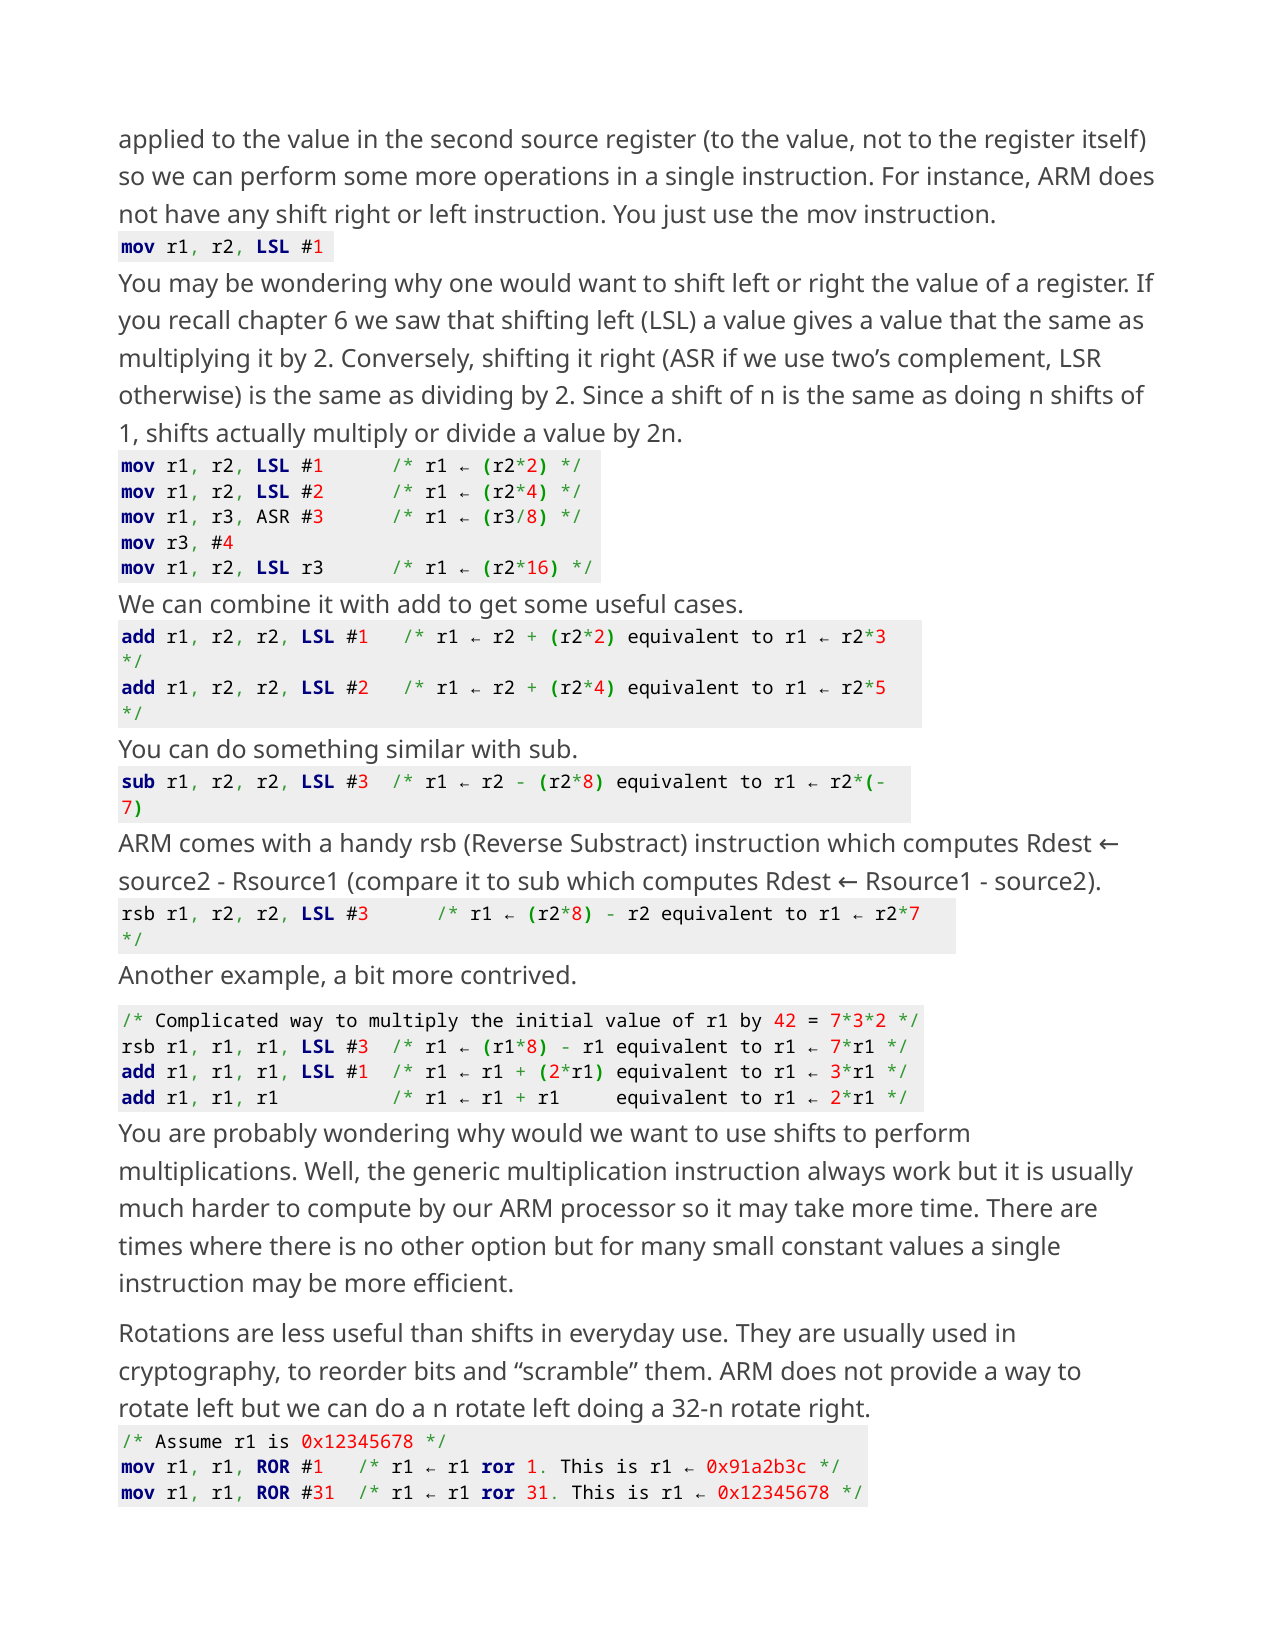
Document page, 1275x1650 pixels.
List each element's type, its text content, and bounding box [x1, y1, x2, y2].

text Another example, a bit more contrived. [118, 954, 1157, 992]
table_header sub r1, r2, r2, LSL #3 /* r1 ← r2 - (r2*8) equivalent to r1 ← r2*(-7) [118, 766, 911, 823]
text ARM comes with a handy rsb (Reverse Substract) instruction which computes Rdest ← source2 - Rsource1 (compare it to sub which computes Rdest ← Rsource1 - source2). [118, 823, 1157, 898]
table_header mov r1, r2, LSL #1 [118, 231, 334, 262]
text You may be wondering why one would want to shift left or right the value of a register. If you recall chapter 6 we saw that shifting left (LSL) a value gives a value that the same as multiplying it by 2. Conversely, shifting it right (ASR if we use two’s complement, LSR otherwise) is the same as dividing by 2. Since a shift of n is the same as doing n shifts of 1, shifts actually multiply or divide a value by 2n. [118, 262, 1157, 449]
table_header /* Assume r1 is 0x12345678 */ mov r1, r1, ROR #1 /* r1 ← r1 ror 1. This is r1 ← 0x91a2b3c */ mov r1, r1, ROR #31 /* r1 ← r1 ror 31. This is r1 ← 0x12345678 */ [118, 1425, 868, 1507]
table_header /* Complicated way to multiply the initial value of r1 by 42 = 7*3*2 */ rsb r1, r1, r1, LSL #3 /* r1 ← (r1*8) - r1 equivalent to r1 ← 7*r1 */ add r1, r1, r1, LSL #1 /* r1 ← r1 + (2*r1) equivalent to r1 ← 3*r1 */ add r1, r1, r1 /* r1 ← r1 + r1 equivalent to r1 ← 2*r1 */ [118, 1005, 924, 1112]
text You are probably wondering why would we want to use shifts to perform multiplications. Well, the generic multiplication instruction always work but it is usually much harder to compute by our ARM processor so it may take more time. There are times where there is no other option but for many small constant values a single instruction may be more efficient. [118, 1112, 1157, 1300]
table_header add r1, r2, r2, LSL #1 /* r1 ← r2 + (r2*2) equivalent to r1 ← r2*3 */ add r1, r2, r2, LSL #2 /* r1 ← r2 + (r2*4) equivalent to r1 ← r2*5 */ [118, 620, 922, 728]
table_header mov r1, r2, LSL #1 /* r1 ← (r2*2) */ mov r1, r2, LSL #2 /* r1 ← (r2*4) */ mov r1, r3, ASR #3 /* r1 ← (r3/8) */ mov r3, #4 mov r1, r2, LSL r3 /* r1 ← (r2*16) */ [118, 450, 601, 583]
text We can combine it with add to get some useful cases. [118, 583, 1157, 620]
text Rotations are less useful than shifts in everyday use. They are usually used in cryptography, to reorder bits and “scramble” them. ARM does not provide a way to rotate left but we can do a n rotate left doing a 32-n rotate right. [118, 1312, 1157, 1425]
text You can do something similar with sub. [118, 728, 1157, 766]
table_header rsb r1, r2, r2, LSL #3 /* r1 ← (r2*8) - r2 equivalent to r1 ← r2*7 */ [118, 898, 956, 954]
text applied to the value in the second source register (to the value, not to the register itself) so we can perform some more operations in a single instruction. For instance, ARM does not have any shift right or left instruction. You just use the mov instruction. [118, 118, 1157, 231]
